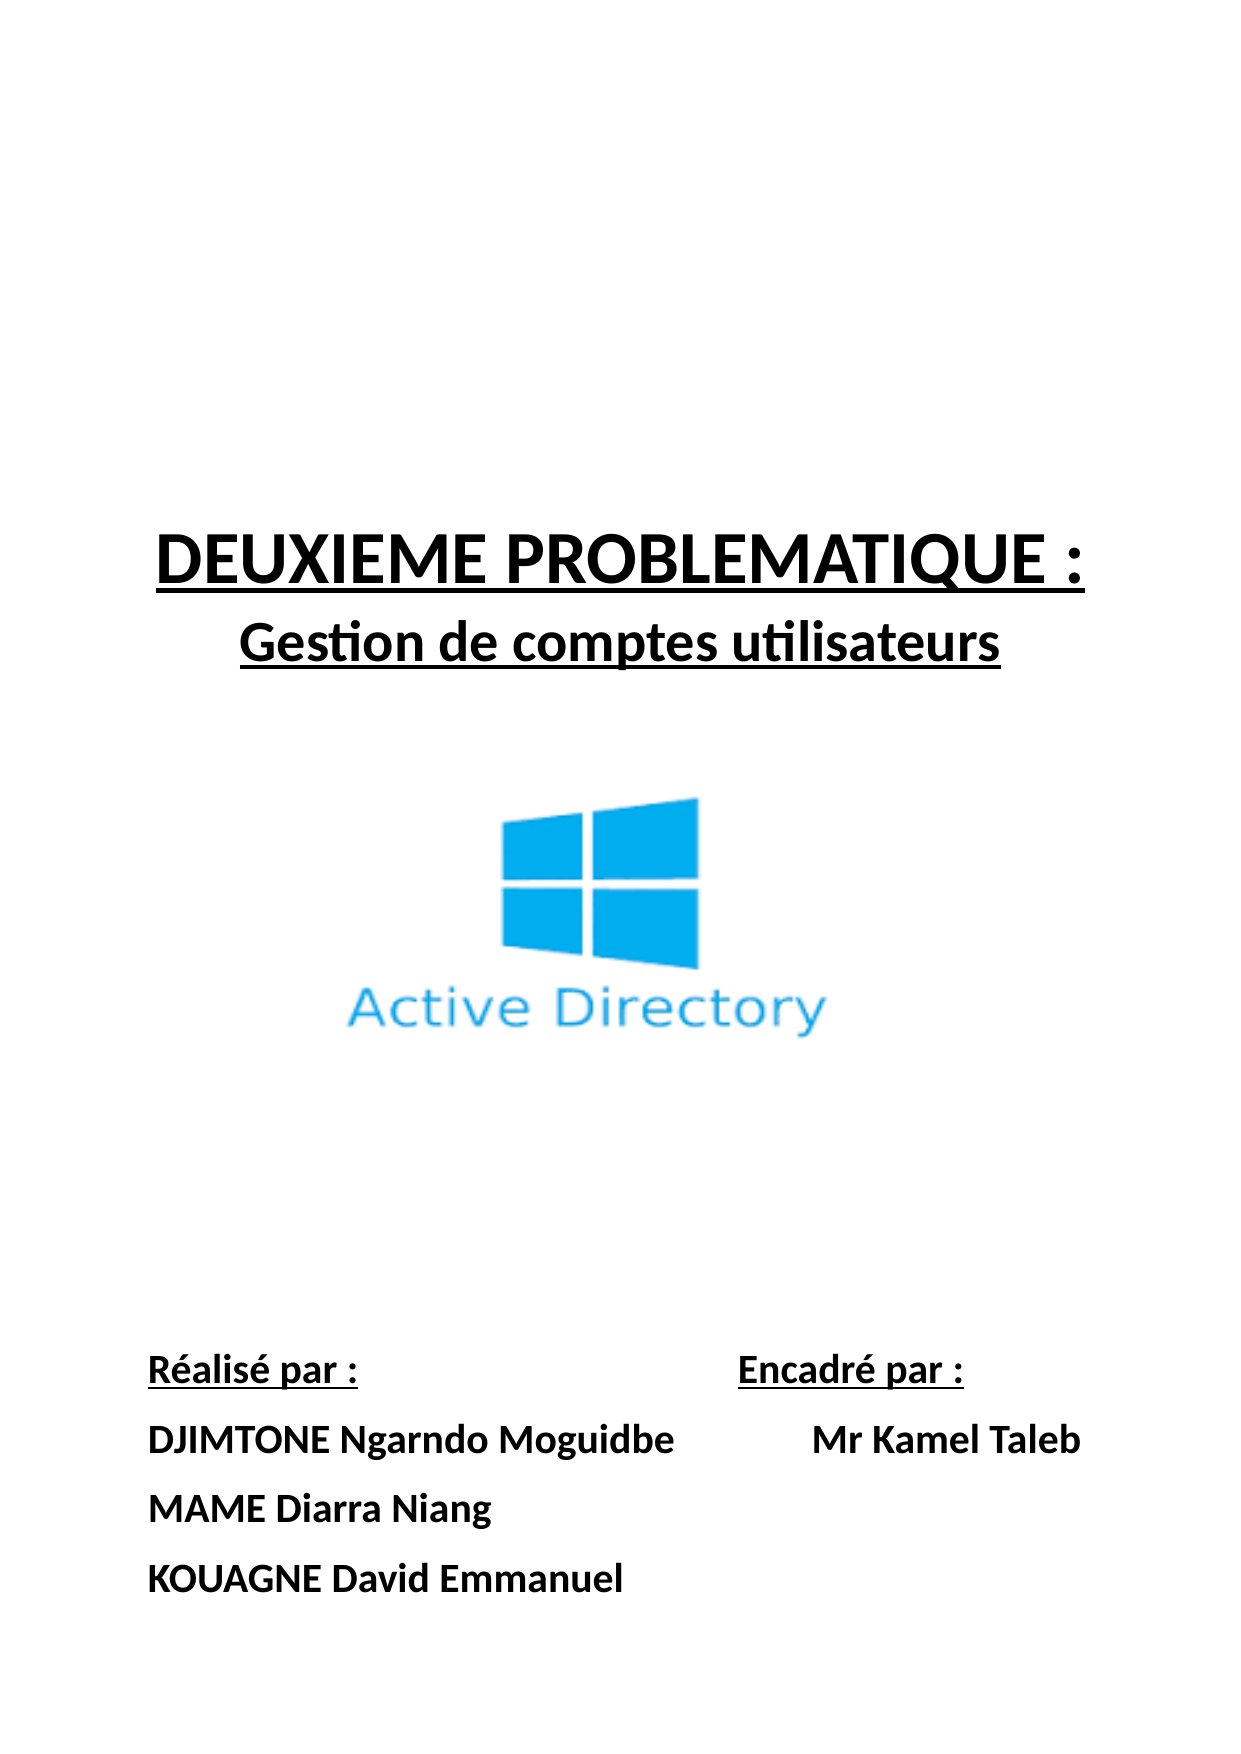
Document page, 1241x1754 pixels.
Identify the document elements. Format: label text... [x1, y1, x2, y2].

text KOUAGNE David Emmanuel [148, 1552, 1093, 1603]
text DEUXIEME PROBLEMATIQUE : Gestion de comptes utilisateurs [148, 511, 1093, 676]
text Réalisé par : Encadré par : [148, 1343, 1093, 1394]
text DJIMTONE Ngarndo Moguidbe Mr Kamel Taleb [148, 1413, 1093, 1464]
text MAME Diarra Niang [148, 1482, 1093, 1533]
